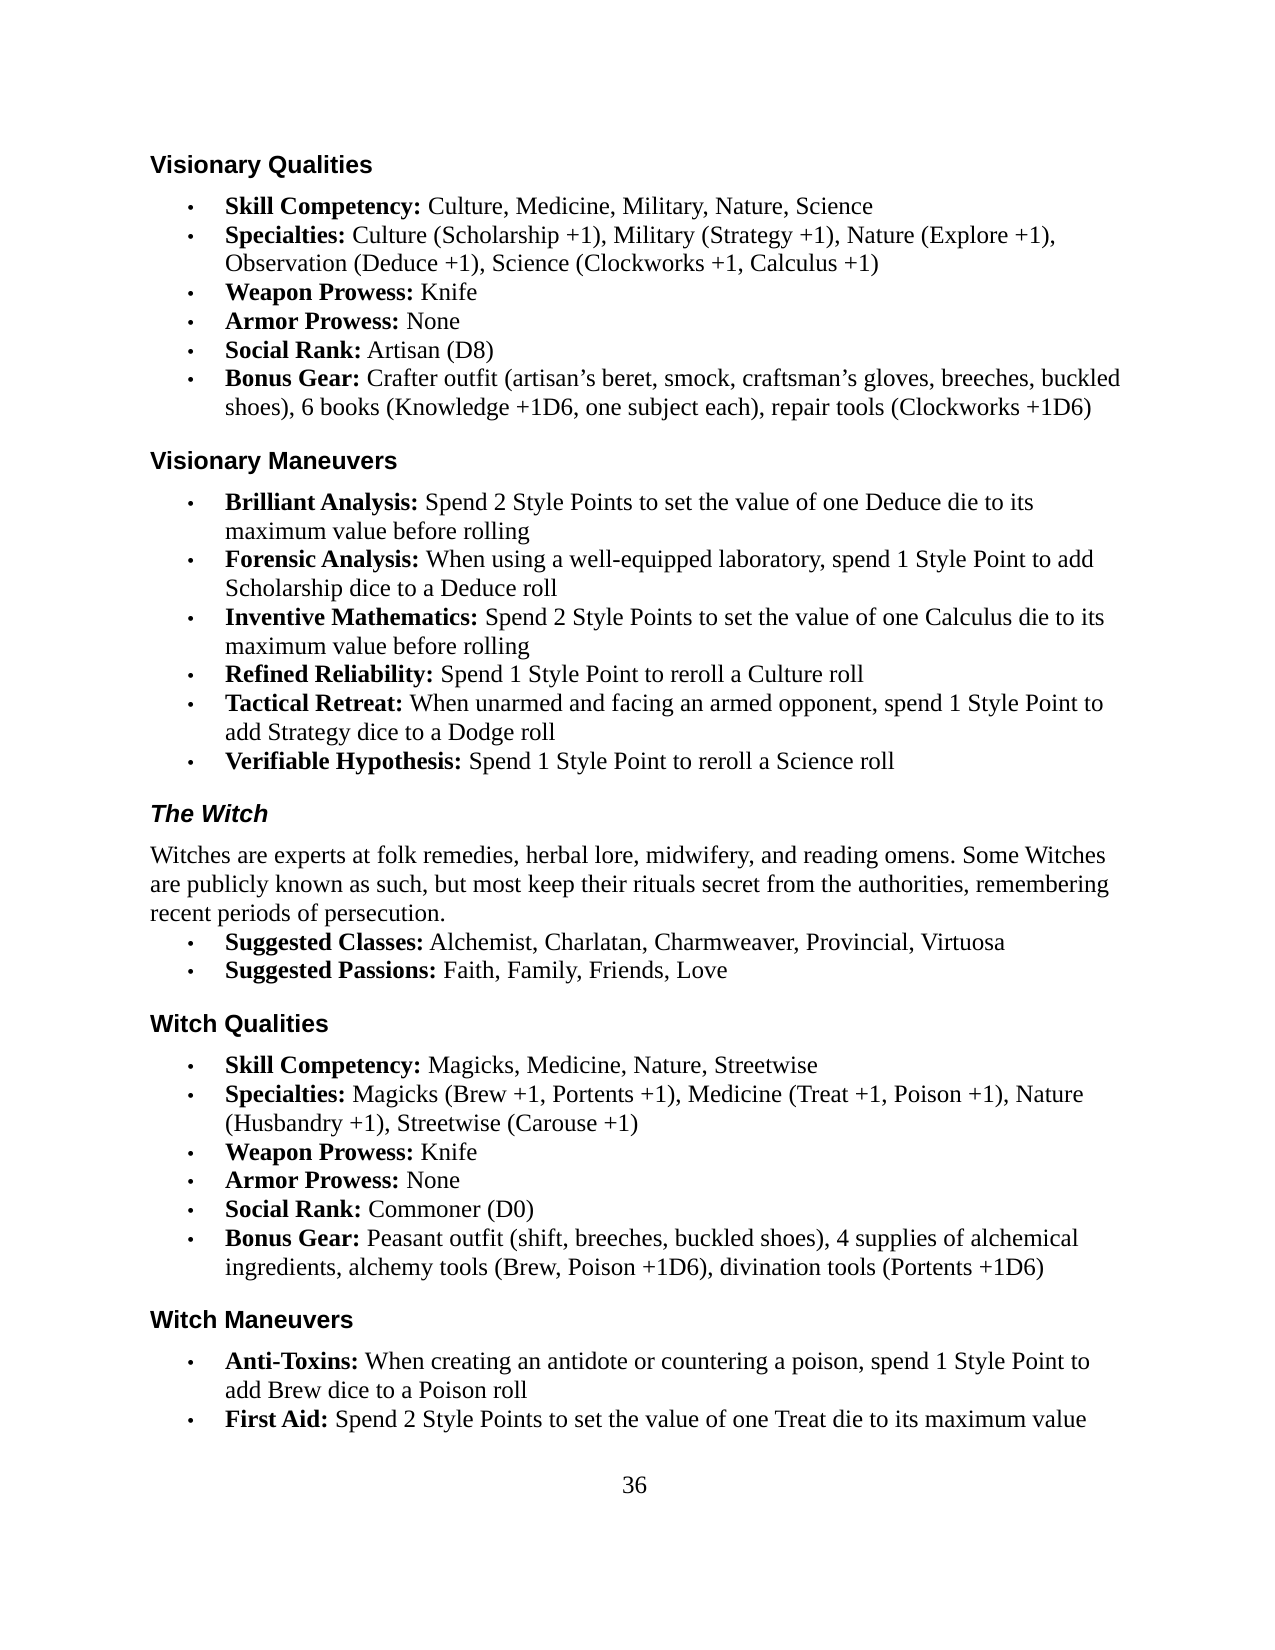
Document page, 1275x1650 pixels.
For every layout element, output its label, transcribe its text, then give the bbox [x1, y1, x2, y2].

list Skill Competency: Magicks, Medicine, Nature, Streetwise [187, 1050, 1125, 1079]
list Suggested Passions: Faith, Family, Friends, Love [187, 956, 1125, 984]
list Bonus Gear: Peasant outfit (shift, breeches, buckled shoes), 4 supplies of alchemical ingredients, alchemy tools (Brew, Poison +1D6), divination tools (Portents +1D6) [187, 1223, 1125, 1280]
subtitle Visionary Maneuvers [150, 446, 1125, 474]
list Armor Prowess: None [187, 306, 1125, 335]
list Refined Reliability: Spend 1 Style Point to reroll a Culture roll [187, 659, 1125, 688]
subtitle Witch Maneuvers [150, 1305, 1125, 1334]
list Inventive Mathematics: Spend 2 Style Points to set the value of one Calculus die to its maximum value before rolling [187, 602, 1125, 659]
subtitle Witch Qualities [150, 1009, 1125, 1038]
list Suggested Classes: Alchemist, Charlatan, Charmweaver, Provincial, Virtuosa [187, 927, 1125, 956]
list Armor Prowess: None [187, 1165, 1125, 1194]
list Social Rank: Artisan (D8) [187, 335, 1125, 363]
list Weapon Prowess: Knife [187, 277, 1125, 306]
list Anti-Toxins: When creating an antidote or countering a poison, spend 1 Style Point to add Brew dice to a Poison roll [187, 1346, 1125, 1404]
list Forensic Analysis: When using a well-equipped laboratory, spend 1 Style Point to add Scholarship dice to a Deduce roll [187, 544, 1125, 602]
list Social Rank: Commoner (D0) [187, 1194, 1125, 1223]
list Tactical Retreat: When unarmed and facing an armed opponent, spend 1 Style Point to add Strategy dice to a Dodge roll [187, 688, 1125, 746]
list Skill Competency: Culture, Medicine, Military, Nature, Science [187, 191, 1125, 220]
list Weapon Prowess: Knife [187, 1137, 1125, 1165]
subtitle Visionary Qualities [150, 150, 1125, 178]
list Bonus Gear: Crafter outfit (artisan’s beret, smock, craftsman’s gloves, breeches, buckled shoes), 6 books (Knowledge +1D6, one subject each), repair tools (Clockworks +1D6) [187, 363, 1125, 421]
list Specialties: Magicks (Brew +1, Portents +1), Medicine (Treat +1, Poison +1), Nature (Husbandry +1), Streetwise (Carouse +1) [187, 1079, 1125, 1137]
subtitle The Witch [150, 799, 1125, 828]
list Specialties: Culture (Scholarship +1), Military (Strategy +1), Nature (Explore +1), Observation (Deduce +1), Science (Clockworks +1, Calculus +1) [187, 220, 1125, 277]
list First Aid: Spend 2 Style Points to set the value of one Treat die to its maximum value [187, 1404, 1125, 1433]
list Brilliant Analysis: Spend 2 Style Points to set the value of one Deduce die to its maximum value before rolling [187, 487, 1125, 544]
text Witches are experts at folk remedies, herbal lore, midwifery, and reading omens. Some Witches are publicly known as such, but most keep their rituals secret from the authorities, remembering recent periods of persecution. [150, 841, 1125, 927]
list Verifiable Hypothesis: Spend 1 Style Point to reroll a Science roll [187, 746, 1125, 774]
